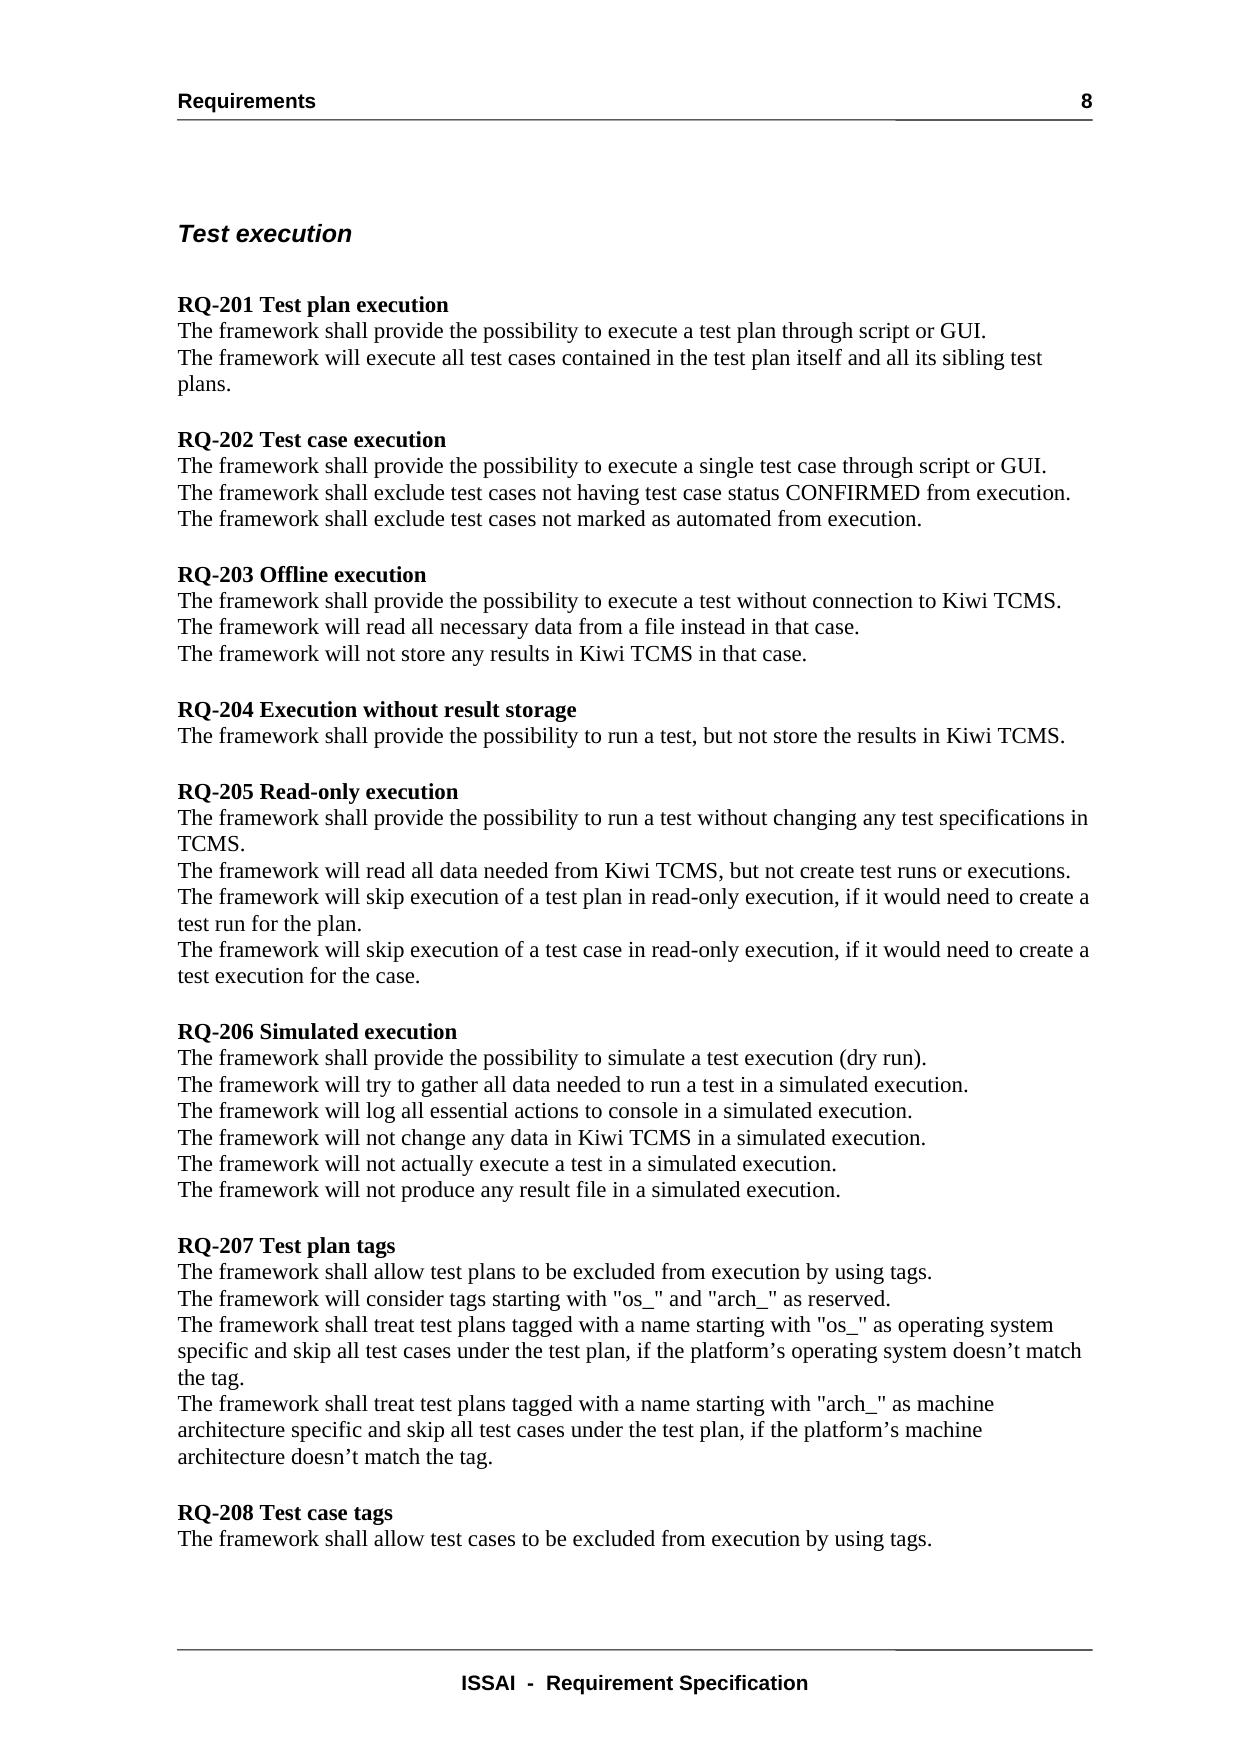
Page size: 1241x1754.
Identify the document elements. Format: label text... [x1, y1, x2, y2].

text The framework shall provide the possibility to simulate a test execution (dry run). [177, 1044, 1092, 1071]
text The framework will not change any data in Kiwi TCMS in a simulated execution. [177, 1123, 1092, 1150]
text The framework shall provide the possibility to execute a single test case through script or GUI. [177, 452, 1092, 478]
text The framework will skip execution of a test plan in read-only execution, if it would need to create a test run for the plan. [177, 883, 1092, 936]
text The framework shall provide the possibility to execute a test plan through script or GUI. [177, 317, 1092, 344]
text The framework will skip execution of a test case in read-only execution, if it would need to create a test execution for the case. [177, 936, 1092, 989]
text The framework will not actually execute a test in a simulated execution. [177, 1150, 1092, 1176]
text The framework will consider tags starting with "os_" and "arch_" as reserved. [177, 1285, 1092, 1311]
text The framework shall provide the possibility to run a test, but not store the results in Kiwi TCMS. [177, 722, 1092, 748]
text The framework shall allow test cases to be excluded from execution by using tags. [177, 1525, 1092, 1551]
text RQ-201 Test plan execution [177, 291, 1092, 317]
text The framework will execute all test cases contained in the test plan itself and all its sibling test plans. [177, 344, 1092, 396]
text The framework shall exclude test cases not having test case status CONFIRMED from execution. [177, 478, 1092, 505]
text The framework shall exclude test cases not marked as automated from execution. [177, 505, 1092, 531]
text The framework shall provide the possibility to run a test without changing any test specifications in TCMS. [177, 804, 1092, 857]
text The framework will try to gather all data needed to run a test in a simulated execution. [177, 1071, 1092, 1097]
text The framework will log all essential actions to console in a simulated execution. [177, 1097, 1092, 1123]
text The framework shall provide the possibility to execute a test without connection to Kiwi TCMS. [177, 587, 1092, 613]
text The framework will not produce any result file in a simulated execution. [177, 1176, 1092, 1203]
text RQ-208 Test case tags [177, 1499, 1092, 1525]
text RQ-202 Test case execution [177, 426, 1092, 452]
text The framework shall allow test plans to be excluded from execution by using tags. [177, 1258, 1092, 1285]
text RQ-206 Simulated execution [177, 1018, 1092, 1044]
text RQ-207 Test plan tags [177, 1232, 1092, 1258]
text The framework shall treat test plans tagged with a name starting with "os_" as operating system specific and skip all test cases under the test plan, if the platform’s operating system doesn’t match the tag. [177, 1311, 1092, 1390]
text The framework shall treat test plans tagged with a name starting with "arch_" as machine architecture specific and skip all test cases under the test plan, if the platform’s machine architecture doesn’t match the tag. [177, 1390, 1092, 1469]
text RQ-205 Read-only execution [177, 778, 1092, 804]
subtitle Test execution [177, 218, 1092, 247]
text RQ-204 Execution without result storage [177, 696, 1092, 722]
text The framework will read all data needed from Kiwi TCMS, but not create test runs or executions. [177, 857, 1092, 883]
text The framework will read all necessary data from a file instead in that case. [177, 613, 1092, 640]
text RQ-203 Offline execution [177, 561, 1092, 587]
text The framework will not store any results in Kiwi TCMS in that case. [177, 640, 1092, 666]
